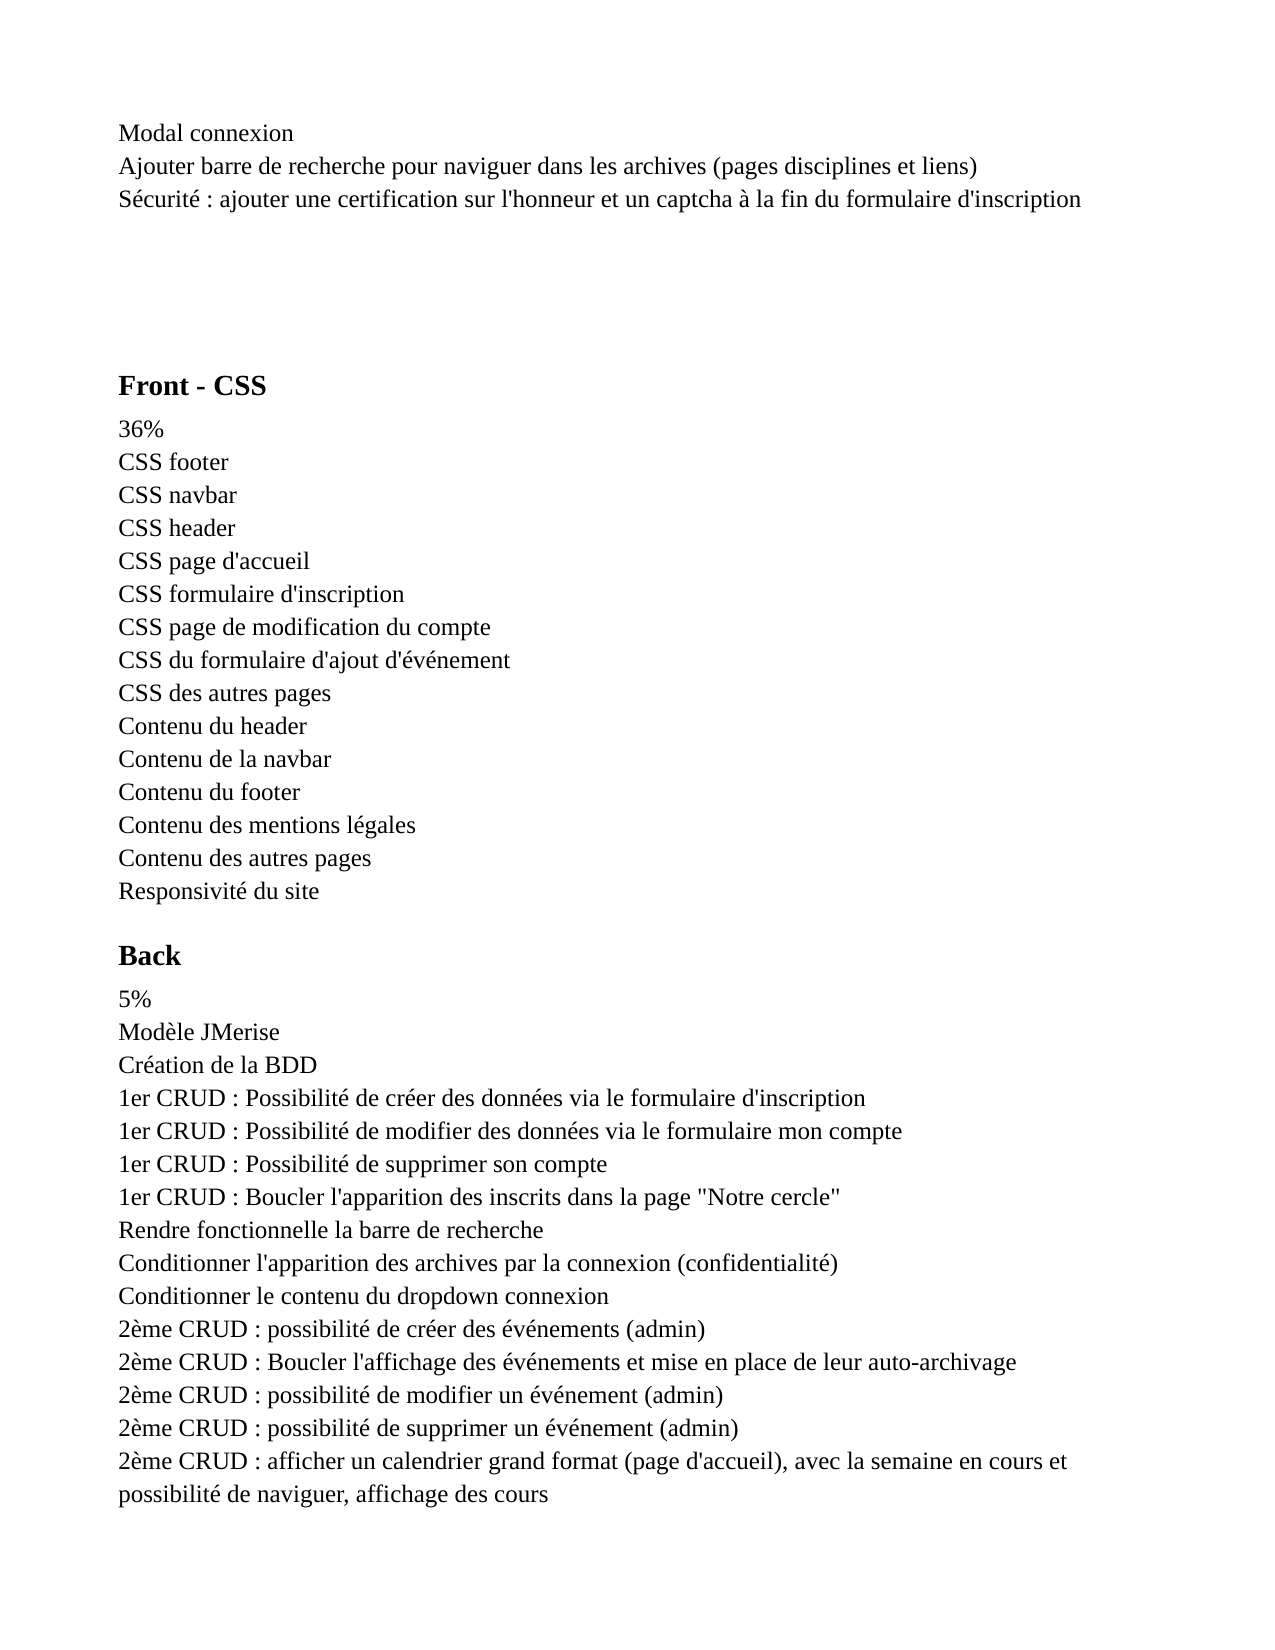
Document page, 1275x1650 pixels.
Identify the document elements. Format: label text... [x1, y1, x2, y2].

text 1er CRUD : Boucler l'apparition des inscrits dans la page "Notre cercle" [118, 1182, 1157, 1211]
text Création de la BDD [118, 1050, 1157, 1079]
text 2ème CRUD : afficher un calendrier grand format (page d'accueil), avec la semaine en cours et possibilité de naviguer, affichage des cours [118, 1446, 1157, 1508]
text CSS footer [118, 447, 1157, 475]
text Modèle JMerise [118, 1017, 1157, 1046]
text Responsivité du site [118, 876, 1157, 905]
text 36% [118, 414, 1157, 442]
text CSS formulaire d'inscription [118, 579, 1157, 607]
text 2ème CRUD : possibilité de modifier un événement (admin) [118, 1380, 1157, 1409]
text CSS header [118, 513, 1157, 541]
text CSS navbar [118, 480, 1157, 508]
text Conditionner l'apparition des archives par la connexion (confidentialité) [118, 1248, 1157, 1277]
text Ajouter barre de recherche pour naviguer dans les archives (pages disciplines et liens) [118, 151, 1157, 180]
subtitle Back [118, 938, 1157, 972]
text Sécurité : ajouter une certification sur l'honneur et un captcha à la fin du formulaire d'inscription [118, 184, 1157, 213]
text Contenu des autres pages [118, 843, 1157, 872]
text CSS page de modification du compte [118, 612, 1157, 641]
text 1er CRUD : Possibilité de supprimer son compte [118, 1149, 1157, 1178]
text Rendre fonctionnelle la barre de recherche [118, 1215, 1157, 1244]
text Contenu de la navbar [118, 744, 1157, 773]
text 2ème CRUD : possibilité de supprimer un événement (admin) [118, 1413, 1157, 1442]
text CSS du formulaire d'ajout d'événement [118, 645, 1157, 673]
text Contenu du header [118, 711, 1157, 739]
text CSS des autres pages [118, 678, 1157, 707]
text Contenu du footer [118, 777, 1157, 806]
text 5% [118, 984, 1157, 1013]
text 2ème CRUD : Boucler l'affichage des événements et mise en place de leur auto-archivage [118, 1347, 1157, 1376]
text Modal connexion [118, 118, 1157, 147]
subtitle Front - CSS [118, 368, 1157, 401]
text Conditionner le contenu du dropdown connexion [118, 1281, 1157, 1310]
text 1er CRUD : Possibilité de créer des données via le formulaire d'inscription [118, 1083, 1157, 1112]
text CSS page d'accueil [118, 546, 1157, 574]
text 1er CRUD : Possibilité de modifier des données via le formulaire mon compte [118, 1116, 1157, 1145]
text 2ème CRUD : possibilité de créer des événements (admin) [118, 1314, 1157, 1343]
text Contenu des mentions légales [118, 810, 1157, 839]
